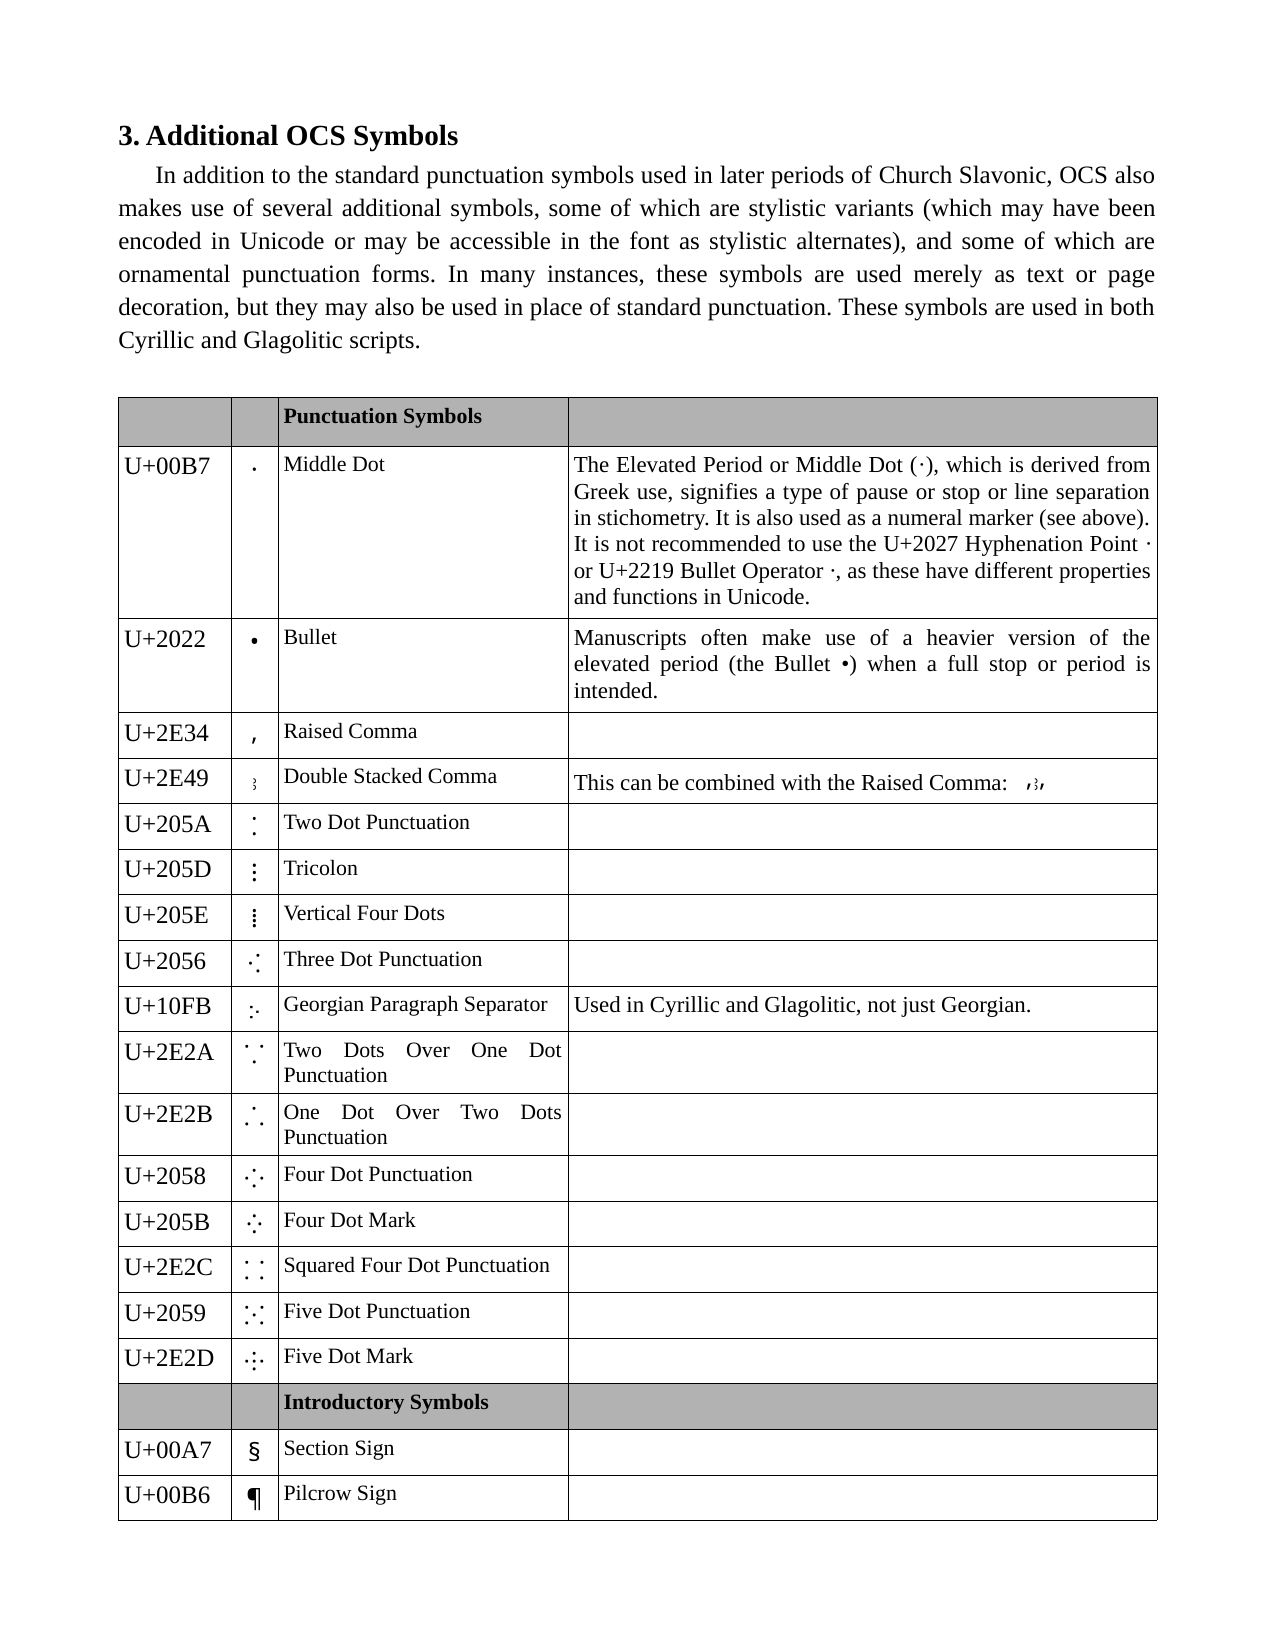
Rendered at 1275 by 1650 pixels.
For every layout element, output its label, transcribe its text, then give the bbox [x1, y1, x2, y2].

table_cell [569, 804, 1157, 849]
table_cell One Dot Over Two Dots Punctuation [279, 1094, 568, 1155]
table_cell [569, 850, 1157, 894]
table_cell [569, 895, 1157, 940]
table_cell The Elevated Period or Middle Dot (·), which is derived from Greek use, signifies a type of pause or stop or line separation in stichometry. It is also used as a numeral marker (see above). It is not recommended to use the U+2027 Hyphenation Point ∙ or U+2219 Bullet Operator ∙, as these have different properties and functions in Unicode. [569, 447, 1157, 618]
table_cell ⁘ [232, 1156, 278, 1201]
table_cell U+2E2B [119, 1094, 231, 1155]
table_cell [569, 941, 1157, 986]
table_header [232, 398, 278, 446]
table_cell Two Dot Punctuation [279, 804, 568, 849]
table_cell Four Dot Mark [279, 1202, 568, 1246]
table_cell [119, 1384, 231, 1429]
table_cell ჻ [232, 987, 278, 1031]
table_cell Bullet [279, 619, 568, 712]
table_cell ⸪ [232, 1032, 278, 1093]
table_cell [569, 1430, 1157, 1474]
table_cell [569, 713, 1157, 757]
table_cell U+00B7 [119, 447, 231, 618]
table_cell ⁖ [232, 941, 278, 986]
table_cell ⁛ [232, 1202, 278, 1246]
table_cell ⁝ [232, 850, 278, 894]
table_cell Georgian Paragraph Separator [279, 987, 568, 1031]
table_cell Section Sign [279, 1430, 568, 1474]
table_cell U+2E2D [119, 1339, 231, 1383]
text In addition to the standard punctuation symbols used in later periods of Church Slavonic, OCS also makes use of several additional symbols, some of which are stylistic variants (which may have been encoded in Unicode or may be accessible in the font as stylistic alternates), and some of which are ornamental punctuation forms. In many instances, these symbols are used merely as text or page decoration, but they may also be used in place of standard punctuation. These symbols are used in both Cyrillic and Glagolitic scripts. [118, 160, 1157, 353]
table_cell [569, 1032, 1157, 1093]
table_cell · [232, 447, 278, 618]
table_cell [569, 1094, 1157, 1155]
table_cell U+2E2C [119, 1247, 231, 1292]
table_cell ⁚ [232, 804, 278, 849]
table_cell Double Stacked Comma [279, 759, 568, 803]
table_cell [569, 1247, 1157, 1292]
table_cell Two Dots Over One Dot Punctuation [279, 1032, 568, 1093]
table_header [119, 398, 231, 446]
table_cell • [232, 619, 278, 712]
table_cell U+2E2A [119, 1032, 231, 1093]
table_cell [569, 1156, 1157, 1201]
table_cell [569, 1202, 1157, 1246]
table_cell [232, 1384, 278, 1429]
table_cell Squared Four Dot Punctuation [279, 1247, 568, 1292]
table_cell Pilcrow Sign [279, 1476, 568, 1520]
table_cell [569, 1384, 1157, 1429]
table_cell U+2E49 [119, 759, 231, 803]
table_cell U+2056 [119, 941, 231, 986]
text 3. Additional OCS Symbols [118, 118, 1157, 152]
table_cell Middle Dot [279, 447, 568, 618]
table_cell U+00B6 [119, 1476, 231, 1520]
table_cell U+10FB [119, 987, 231, 1031]
table_cell U+2022 [119, 619, 231, 712]
table_cell U+00A7 [119, 1430, 231, 1474]
table_cell Introductory Symbols [279, 1384, 568, 1429]
table_cell This can be combined with the Raised Comma: ⸴⹉⸴ [569, 759, 1157, 803]
table_cell Manuscripts often make use of a heavier version of the elevated period (the Bullet •) when a full stop or period is intended. [569, 619, 1157, 712]
table_header [569, 398, 1157, 446]
table_cell U+2058 [119, 1156, 231, 1201]
table_cell U+2059 [119, 1293, 231, 1338]
table_cell Vertical Four Dots [279, 895, 568, 940]
table_cell Tricolon [279, 850, 568, 894]
table_header Punctuation Symbols [279, 398, 568, 446]
table_cell ⁞ [232, 895, 278, 940]
table_cell U+205A [119, 804, 231, 849]
table_cell [569, 1339, 1157, 1383]
table_cell ⸴ [232, 713, 278, 757]
table_cell ⸭ [232, 1339, 278, 1383]
table_cell Four Dot Punctuation [279, 1156, 568, 1201]
table_cell U+205B [119, 1202, 231, 1246]
table_cell U+205D [119, 850, 231, 894]
table_cell U+2E34 [119, 713, 231, 757]
table_cell Five Dot Mark [279, 1339, 568, 1383]
table_cell ⸫ [232, 1094, 278, 1155]
table_cell [569, 1293, 1157, 1338]
table_cell Used in Cyrillic and Glagolitic, not just Georgian. [569, 987, 1157, 1031]
table_cell Five Dot Punctuation [279, 1293, 568, 1338]
table_cell ⹉ [232, 759, 278, 803]
table_cell § [232, 1430, 278, 1474]
table_cell ⁙ [232, 1293, 278, 1338]
table_cell ⸬ [232, 1247, 278, 1292]
table_cell [569, 1476, 1157, 1520]
table_cell Three Dot Punctuation [279, 941, 568, 986]
table_cell Raised Comma [279, 713, 568, 757]
table_cell U+205E [119, 895, 231, 940]
table_cell ¶ [232, 1476, 278, 1520]
